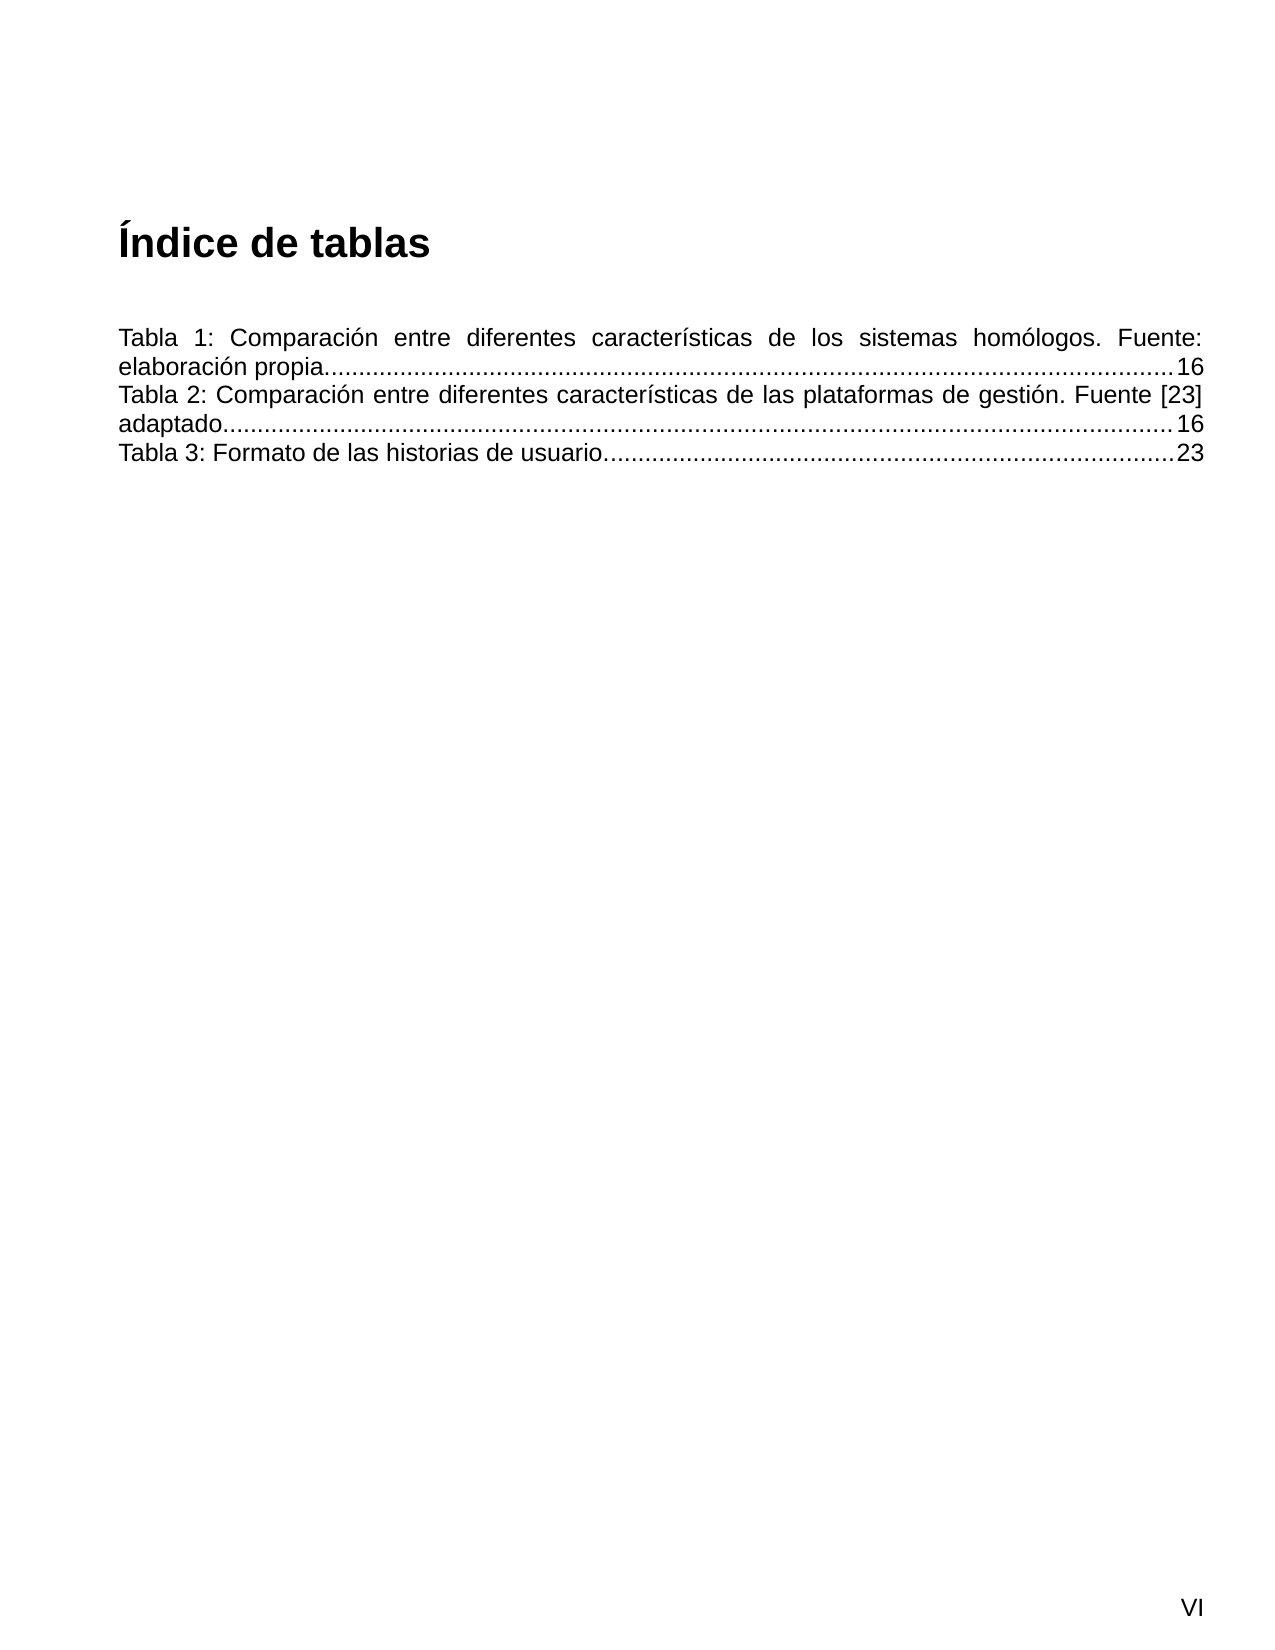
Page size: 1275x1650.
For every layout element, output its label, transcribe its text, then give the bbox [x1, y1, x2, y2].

text Tabla 1: Comparación entre diferentes características de los sistemas homólogos. Fuente: elaboración propia. 16 [118, 323, 1204, 381]
text Tabla 2: Comparación entre diferentes características de las plataformas de gestión. Fuente [23] adaptado. 16 [118, 381, 1204, 438]
text Tabla 3: Formato de las historias de usuario. 23 [118, 438, 1204, 467]
subtitle Índice de tablas [118, 225, 1204, 266]
